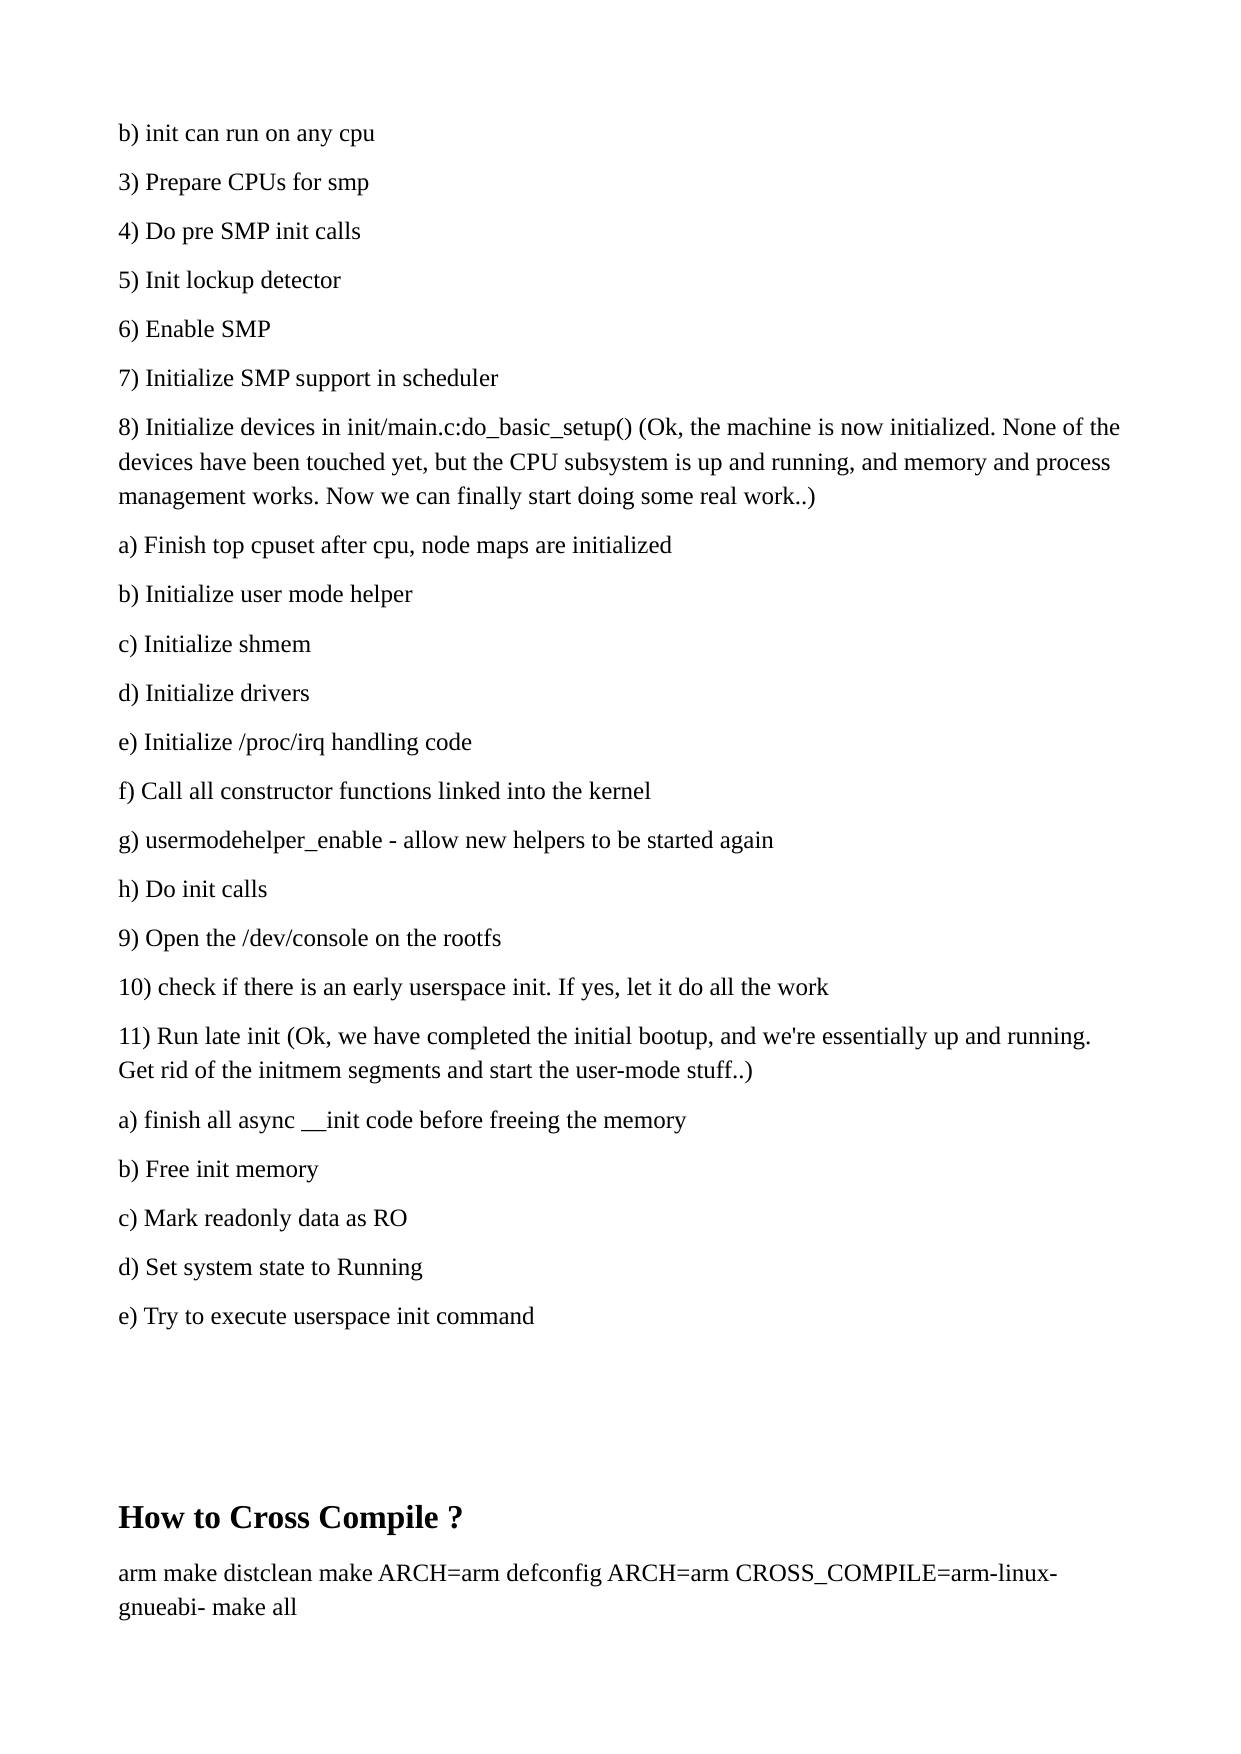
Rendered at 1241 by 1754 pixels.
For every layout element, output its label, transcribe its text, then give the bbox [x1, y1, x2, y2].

text h) Do init calls [118, 874, 1122, 903]
text f) Call all constructor functions linked into the kernel [118, 776, 1122, 804]
text d) Initialize drivers [118, 678, 1122, 706]
text 3) Prepare CPUs for smp [118, 167, 1122, 196]
text c) Mark readonly data as RO [118, 1203, 1122, 1232]
text g) usermodehelper_enable - allow new helpers to be started again [118, 825, 1122, 854]
text a) Finish top cpuset after cpu, node maps are initialized [118, 531, 1122, 559]
text 5) Init lockup detector [118, 265, 1122, 294]
text arm make distclean make ARCH=arm defconfig ARCH=arm CROSS_COMPILE=arm-linux-gnueabi- make all [118, 1558, 1122, 1621]
text 4) Do pre SMP init calls [118, 216, 1122, 245]
text 11) Run late init (Ok, we have completed the initial bootup, and we're essentially up and running. Get rid of the initmem segments and start the user-mode stuff..) [118, 1021, 1122, 1084]
text 8) Initialize devices in init/main.c:do_basic_setup() (Ok, the machine is now initialized. None of the devices have been touched yet, but the CPU subsystem is up and running, and memory and process management works. Now we can finally start doing some real work..) [118, 412, 1122, 510]
text 7) Initialize SMP support in scheduler [118, 363, 1122, 392]
text b) Initialize user mode helper [118, 579, 1122, 608]
text d) Set system state to Running [118, 1252, 1122, 1281]
text c) Initialize shmem [118, 629, 1122, 657]
text e) Initialize /proc/irq handling code [118, 727, 1122, 756]
text e) Try to execute userspace init command [118, 1301, 1122, 1330]
text 9) Open the /dev/console on the rootfs [118, 923, 1122, 952]
text b) init can run on any cpu [118, 118, 1122, 147]
text 6) Enable SMP [118, 314, 1122, 343]
text 10) check if there is an early userspace init. If yes, let it do all the work [118, 972, 1122, 1001]
text How to Cross Compile ? [118, 1497, 1122, 1536]
text b) Free init memory [118, 1154, 1122, 1182]
text a) finish all async __init code before freeing the memory [118, 1105, 1122, 1133]
